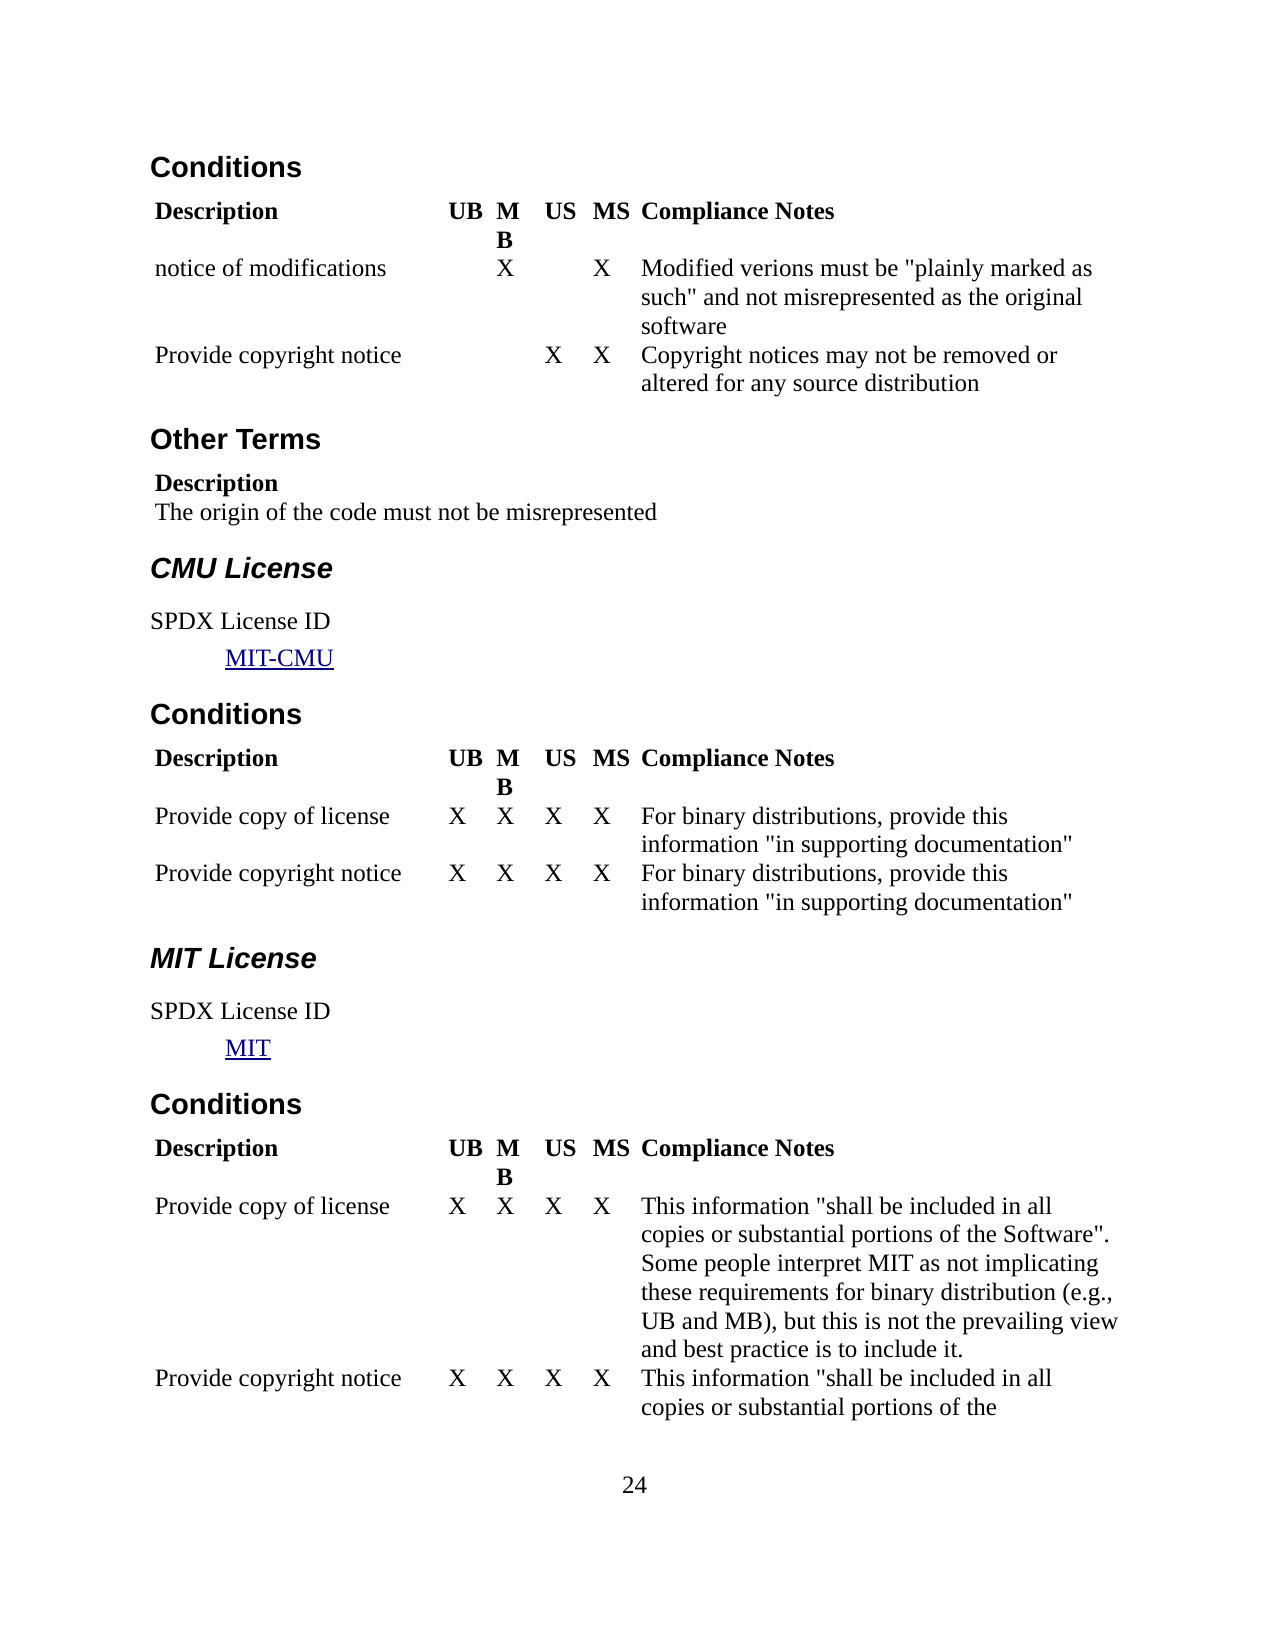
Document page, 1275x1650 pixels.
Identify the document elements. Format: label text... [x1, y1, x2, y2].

table_cell X [540, 1191, 588, 1363]
table_header US [540, 196, 588, 253]
table_cell X [588, 1363, 636, 1421]
table_cell X [492, 1363, 540, 1421]
table_header MS [588, 1133, 636, 1191]
table_header US [540, 743, 588, 801]
table_cell X [444, 858, 492, 916]
table_cell Provide copy of license [150, 801, 443, 858]
text MIT-CMU [225, 643, 1125, 672]
table_cell Provide copyright notice [150, 858, 443, 916]
table_header MS [588, 743, 636, 801]
table_header UB [444, 1133, 492, 1191]
table_cell notice of modifications [150, 254, 443, 340]
table_header MB [492, 196, 540, 253]
table_cell X [444, 801, 492, 858]
text SPDX License ID [150, 606, 1125, 634]
table_cell X [588, 858, 636, 916]
subtitle Conditions [150, 150, 1125, 183]
subtitle Conditions [150, 1087, 1125, 1121]
table_cell [540, 254, 588, 340]
subtitle MIT License [150, 941, 1125, 974]
table_cell X [492, 858, 540, 916]
table_cell X [444, 1191, 492, 1363]
table_cell X [588, 340, 636, 397]
table_cell X [444, 1363, 492, 1421]
table_cell This information "shall be included in all copies or substantial portions of the Software". Some people interpret MIT as not implicating these requirements for binary distribution (e.g., UB and MB), but this is not the prevailing view and best practice is to include it. [636, 1191, 1125, 1363]
table_header Description [150, 743, 443, 801]
table_header Description [150, 468, 1125, 497]
table_cell For binary distributions, provide this information "in supporting documentation" [636, 801, 1125, 858]
table_cell X [588, 254, 636, 340]
table_header MS [588, 196, 636, 253]
table_header US [540, 1133, 588, 1191]
table_cell X [492, 254, 540, 340]
table_header UB [444, 743, 492, 801]
table_cell X [588, 801, 636, 858]
table_header Compliance Notes [636, 743, 1125, 801]
table_cell X [540, 801, 588, 858]
table_header UB [444, 196, 492, 253]
table_cell X [492, 1191, 540, 1363]
table_cell [444, 254, 492, 340]
text MIT [225, 1033, 1125, 1062]
table_cell Provide copyright notice [150, 1363, 443, 1421]
table_cell X [540, 340, 588, 397]
table_header Description [150, 1133, 443, 1191]
table_cell X [540, 1363, 588, 1421]
table_header MB [492, 743, 540, 801]
table_cell [444, 340, 492, 397]
table_header Compliance Notes [636, 196, 1125, 253]
table_cell For binary distributions, provide this information "in supporting documentation" [636, 858, 1125, 916]
subtitle Conditions [150, 697, 1125, 731]
table_cell X [540, 858, 588, 916]
table_header Compliance Notes [636, 1133, 1125, 1191]
table_cell Modified verions must be "plainly marked as such" and not misrepresented as the original software [636, 254, 1125, 340]
table_cell This information "shall be included in all copies or substantial portions of the [636, 1363, 1125, 1421]
table_cell [492, 340, 540, 397]
table_cell Copyright notices may not be removed or altered for any source distribution [636, 340, 1125, 397]
table_cell X [588, 1191, 636, 1363]
table_cell Provide copy of license [150, 1191, 443, 1363]
table_cell The origin of the code must not be misrepresented [150, 497, 1125, 526]
table_cell Provide copyright notice [150, 340, 443, 397]
subtitle CMU License [150, 551, 1125, 584]
table_cell X [492, 801, 540, 858]
subtitle Other Terms [150, 422, 1125, 456]
table_header Description [150, 196, 443, 253]
table_header MB [492, 1133, 540, 1191]
text SPDX License ID [150, 996, 1125, 1024]
